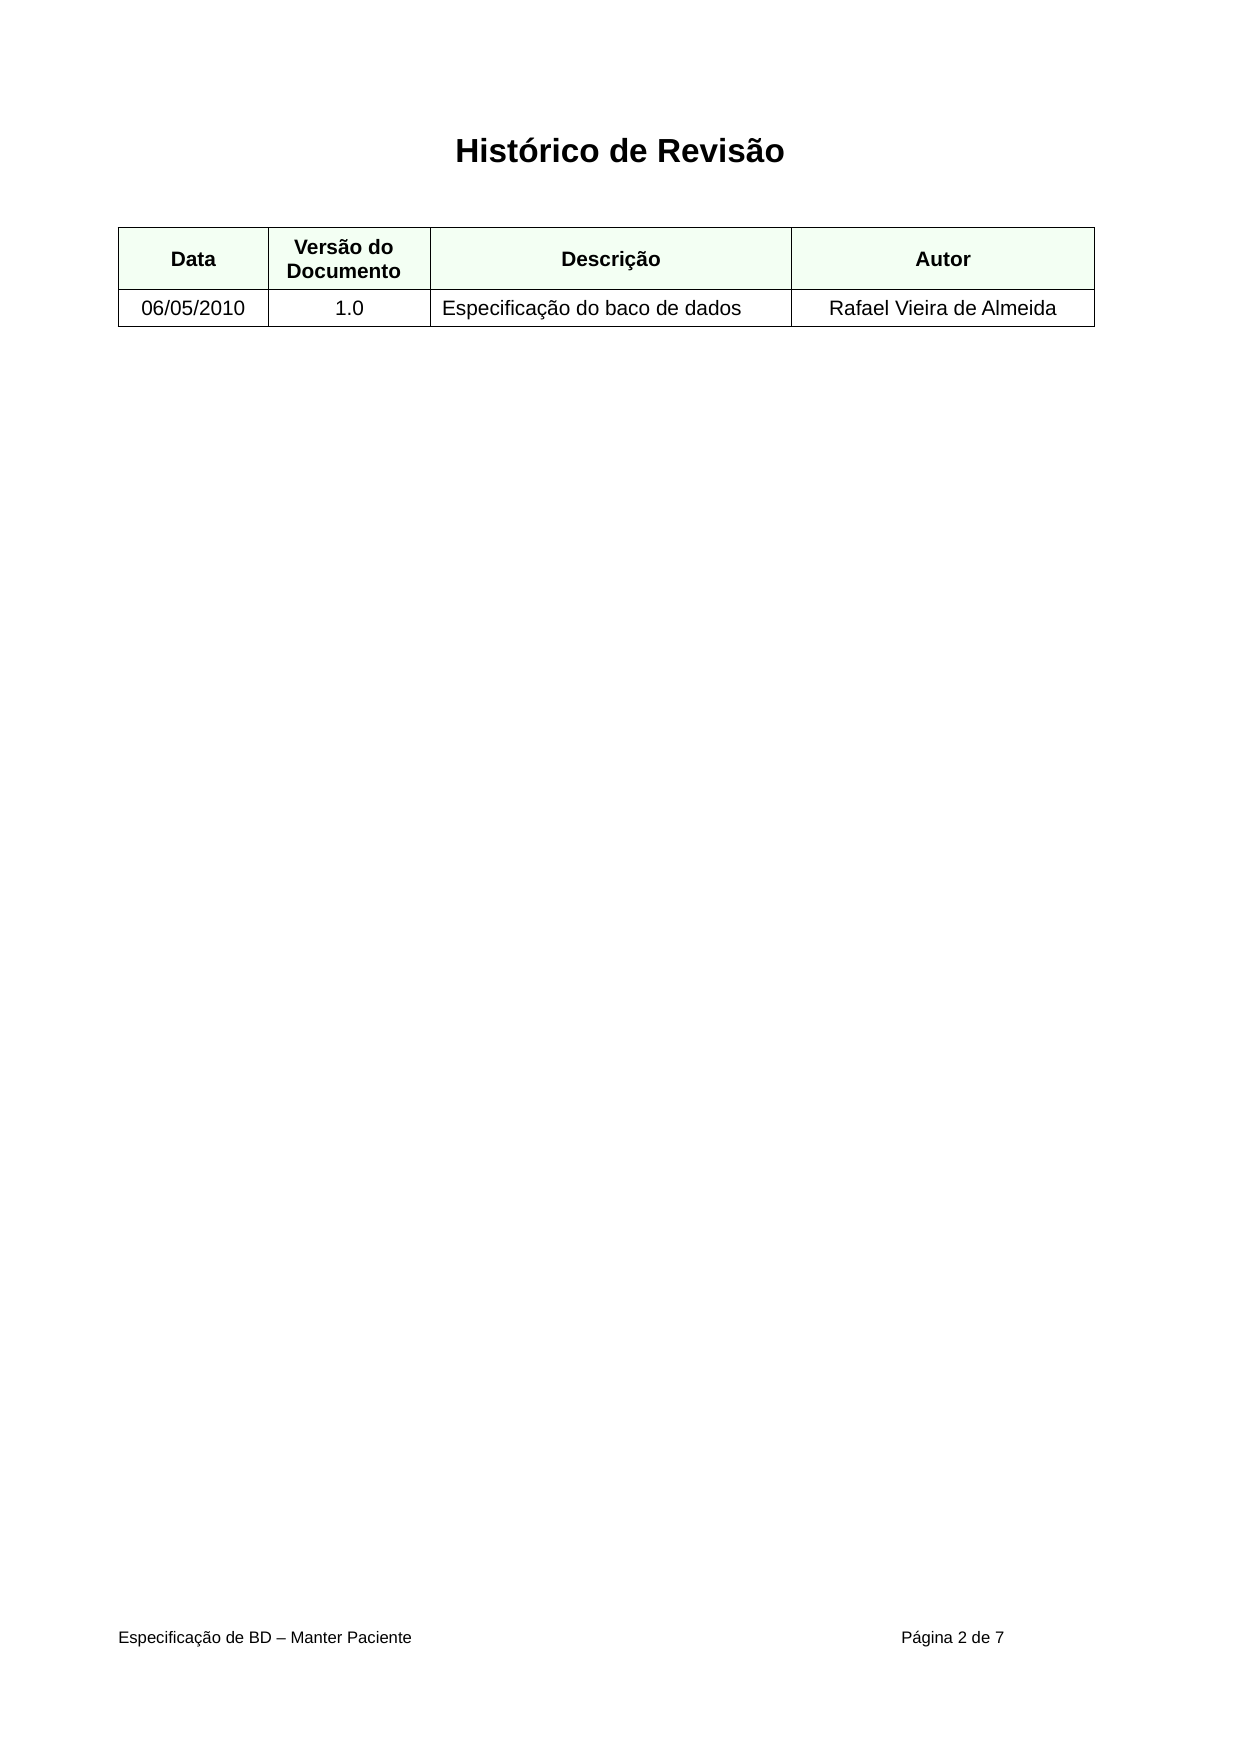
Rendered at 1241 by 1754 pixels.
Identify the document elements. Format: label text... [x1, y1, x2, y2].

table_header Versão do Documento [269, 228, 430, 289]
table_cell Rafael Vieira de Almeida [792, 290, 1094, 326]
table_header Autor [792, 228, 1094, 289]
text Histórico de Revisão [118, 131, 1122, 170]
table_cell Especificação do baco de dados [431, 290, 791, 326]
table_header Data [119, 228, 268, 289]
table_cell 1.0 [269, 290, 430, 326]
table_header Descrição [431, 228, 791, 289]
table_cell 06/05/2010 [119, 290, 268, 326]
